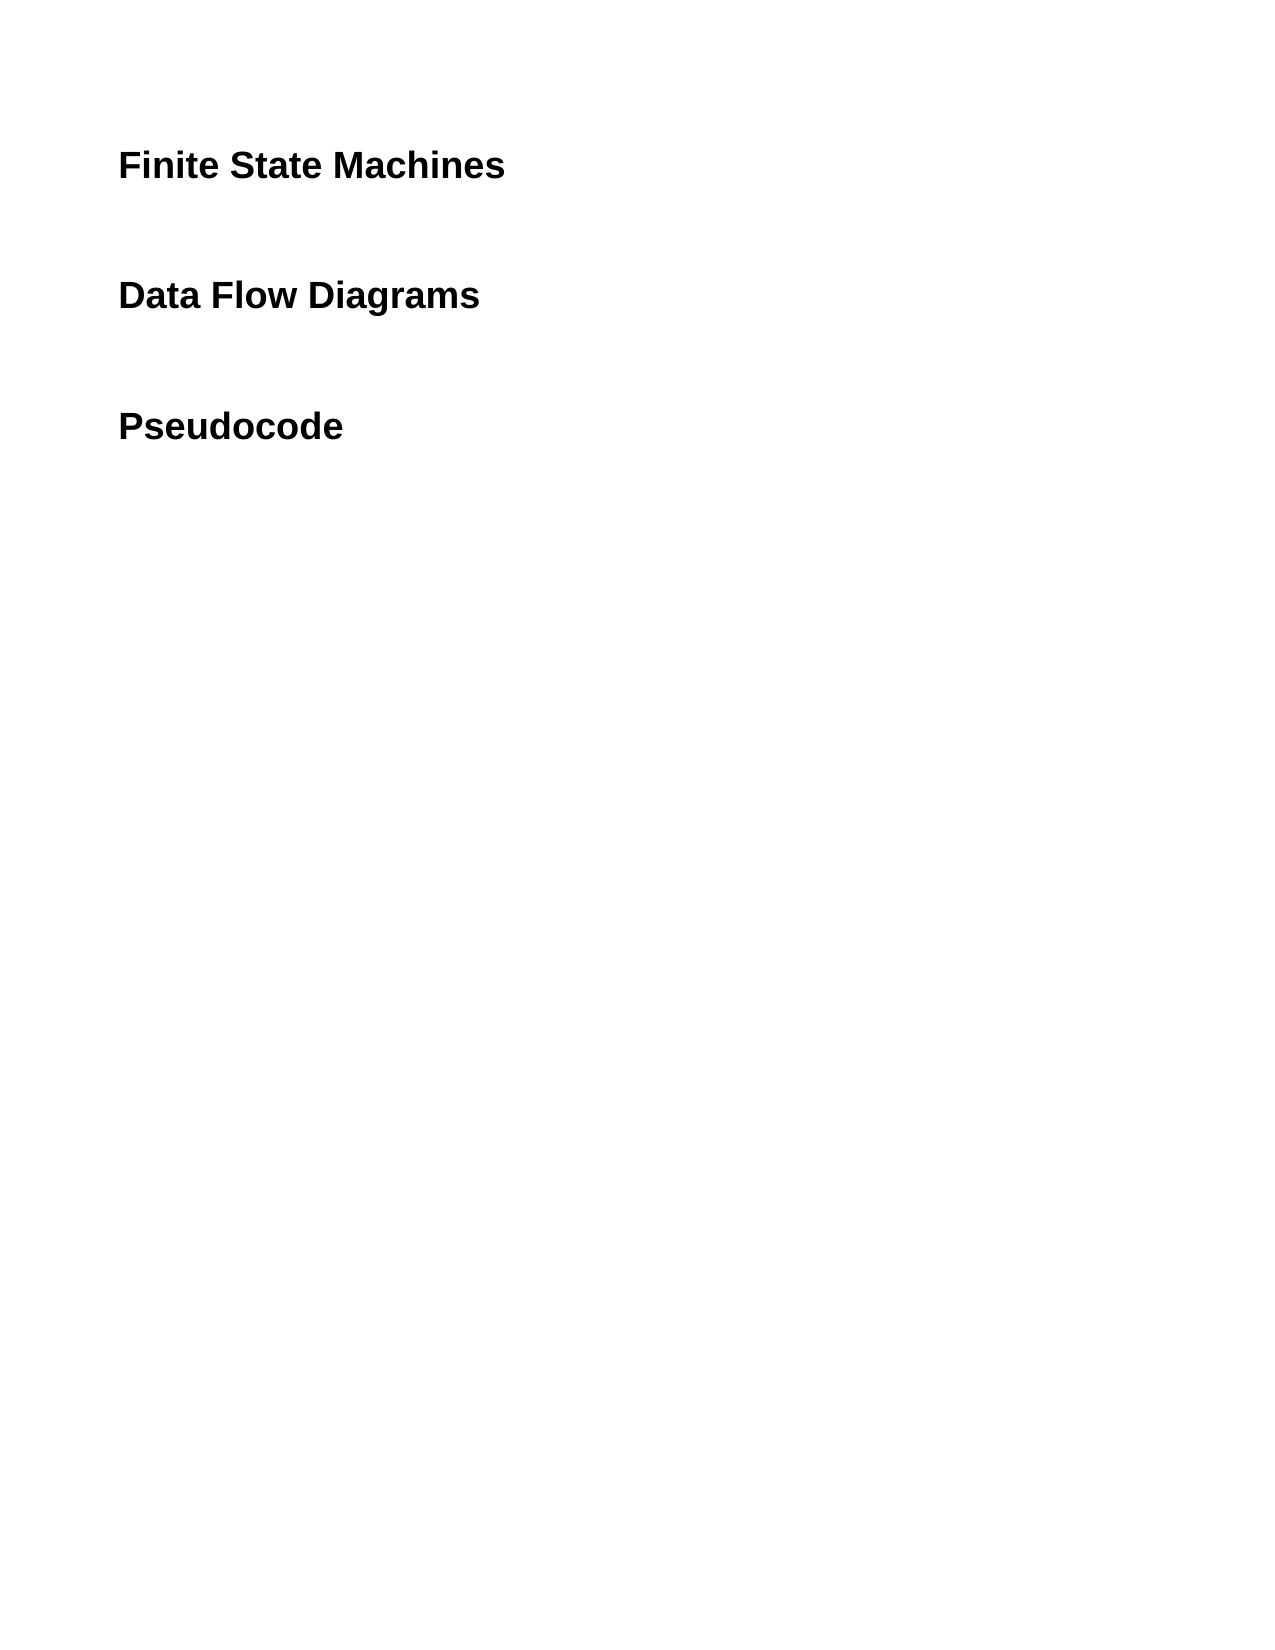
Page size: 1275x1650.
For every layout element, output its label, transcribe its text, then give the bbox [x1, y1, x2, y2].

subtitle Data Flow Diagrams [118, 273, 1157, 317]
subtitle Finite State Machines [118, 143, 1157, 187]
subtitle Pseudocode [118, 403, 1157, 447]
